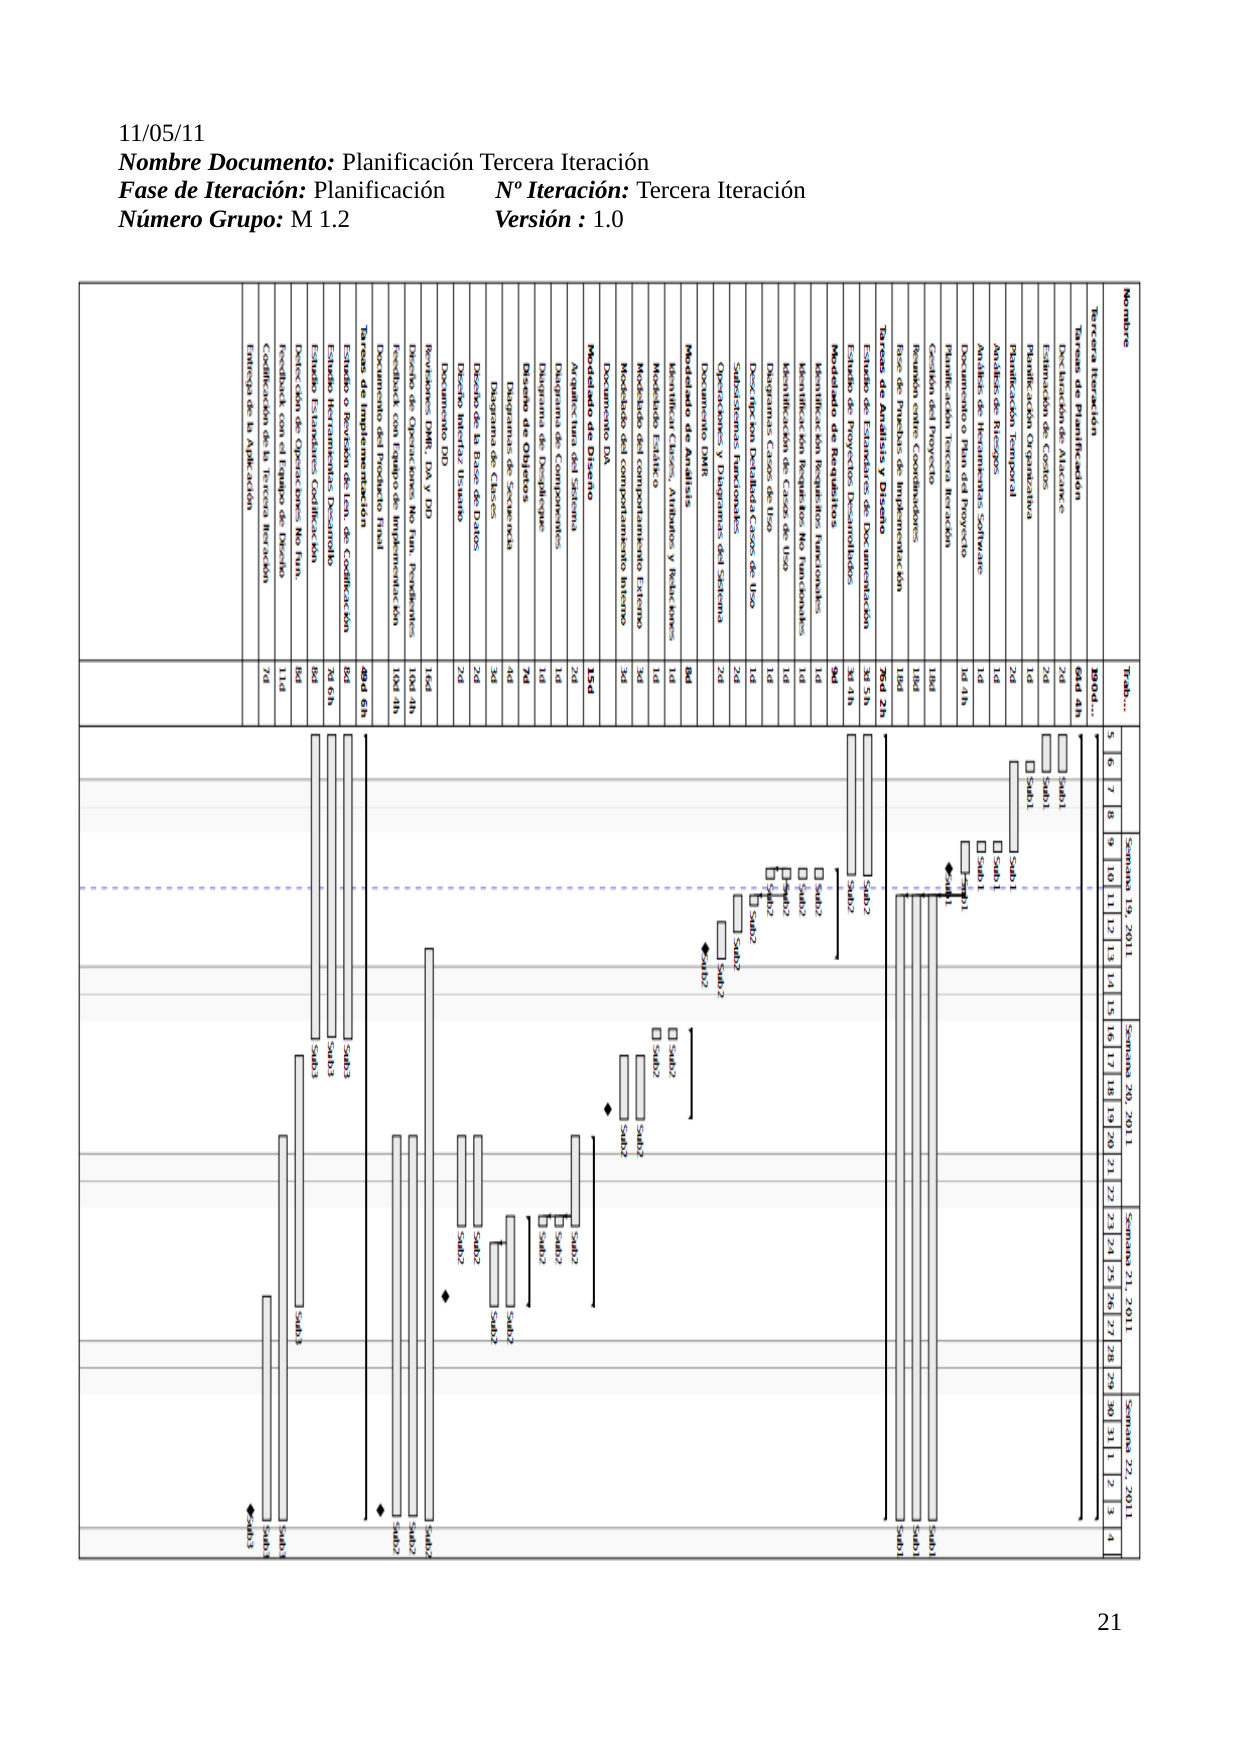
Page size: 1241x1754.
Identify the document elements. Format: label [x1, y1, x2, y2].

picture [75, 276, 1143, 1566]
